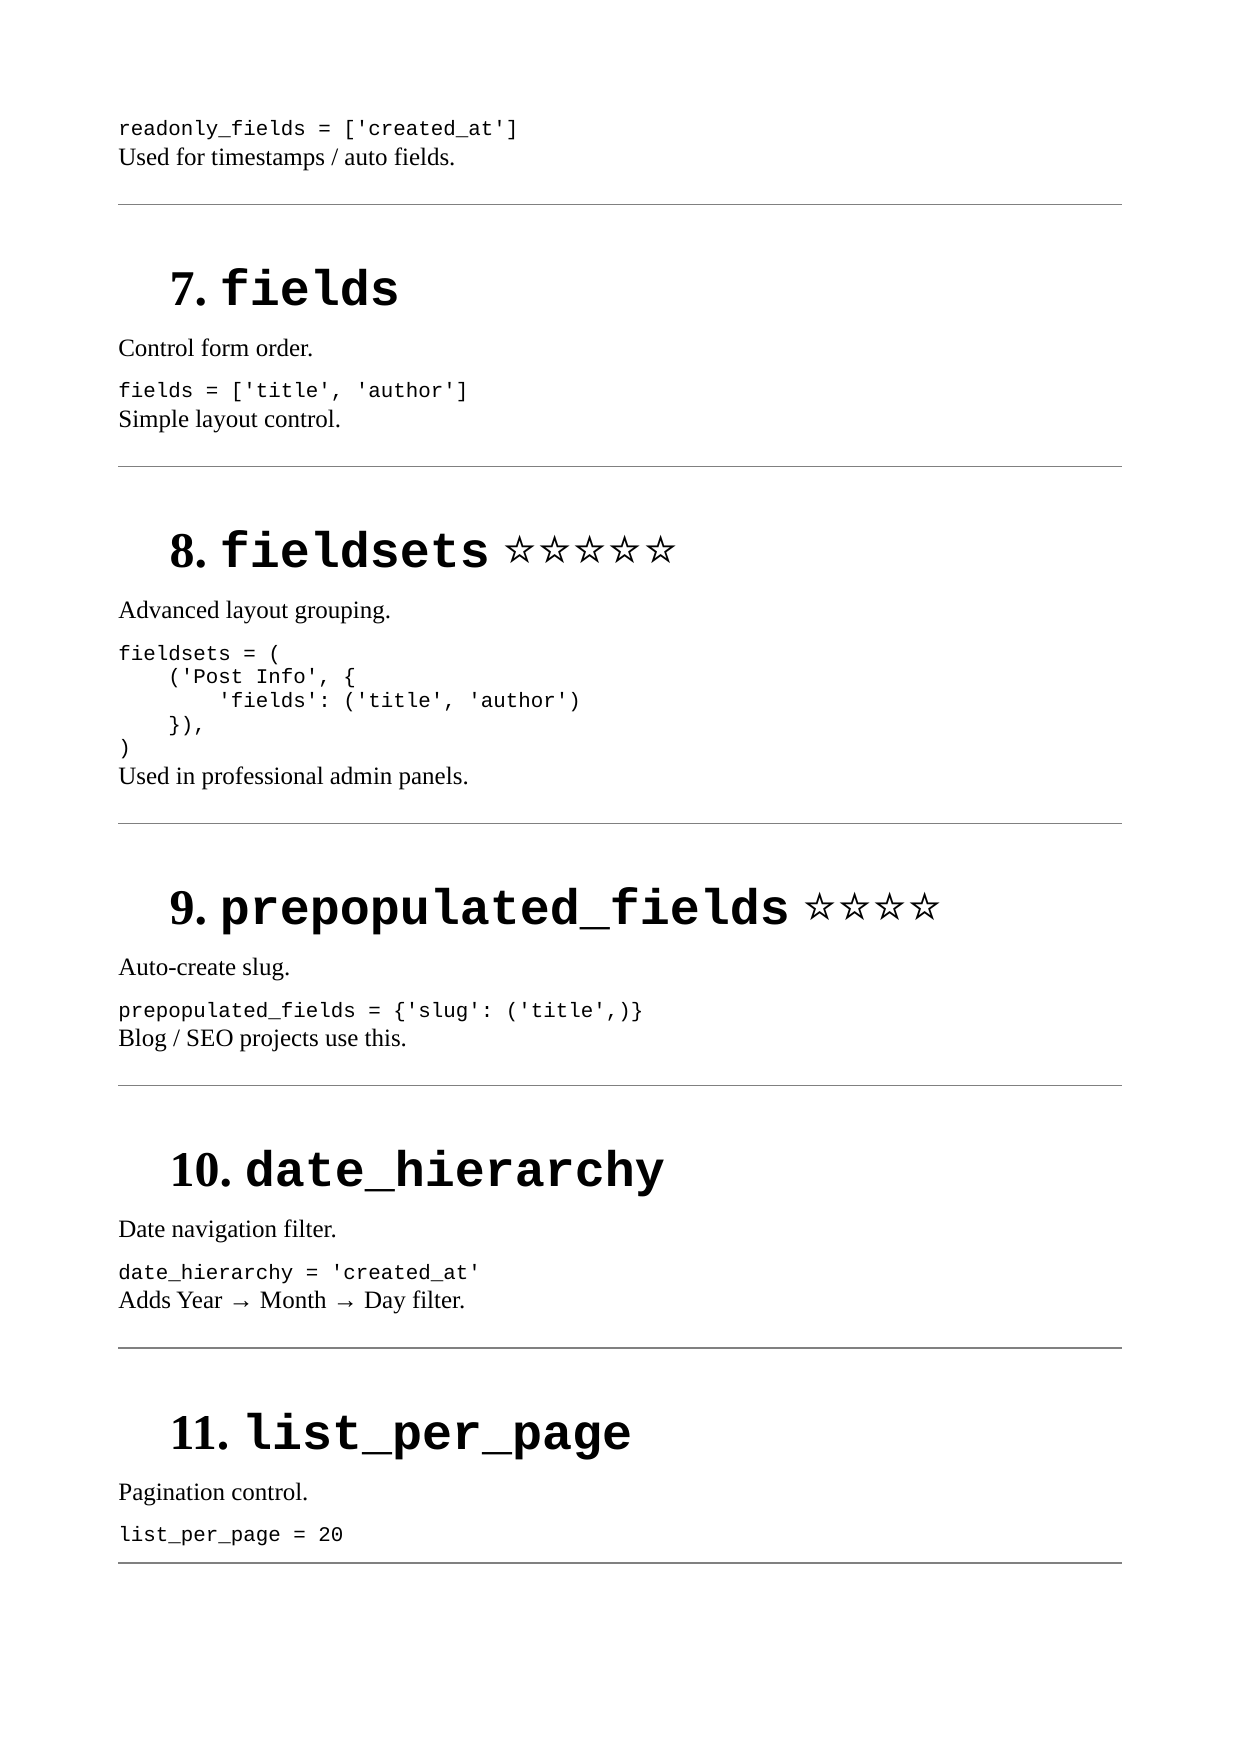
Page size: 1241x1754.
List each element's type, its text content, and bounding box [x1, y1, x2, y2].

subtitle ✅ 10. date_hierarchy [118, 1140, 1122, 1202]
text Blog / SEO projects use this. [118, 1023, 1122, 1052]
text fieldsets = ( [118, 643, 1122, 666]
text Used for timestamps / auto fields. [118, 142, 1122, 171]
text Simple layout control. [118, 404, 1122, 433]
text Control form order. [118, 333, 1122, 362]
text fields = ['title', 'author'] [118, 380, 1122, 404]
text Date navigation filter. [118, 1214, 1122, 1243]
text ) [118, 737, 1122, 761]
text Advanced layout grouping. [118, 595, 1122, 624]
subtitle ✅ 9. prepopulated_fields ⭐⭐⭐⭐ [118, 878, 1122, 939]
text Adds Year → Month → Day filter. [118, 1286, 1122, 1314]
subtitle ✅ 8. fieldsets ⭐⭐⭐⭐⭐ [118, 521, 1122, 583]
text Auto-create slug. [118, 952, 1122, 981]
subtitle ✅ 7. fields [118, 259, 1122, 320]
text prepopulated_fields = {'slug': ('title',)} [118, 999, 1122, 1023]
text ('Post Info', { [118, 666, 1122, 690]
text 'fields': ('title', 'author') [118, 690, 1122, 714]
text list_per_page = 20 [118, 1524, 1122, 1548]
text }), [118, 714, 1122, 737]
text date_hierarchy = 'created_at' [118, 1262, 1122, 1286]
subtitle ✅ 11. list_per_page [118, 1402, 1122, 1464]
text Used in professional admin panels. [118, 761, 1122, 790]
text readonly_fields = ['created_at'] [118, 118, 1122, 142]
text Pagination control. [118, 1477, 1122, 1505]
